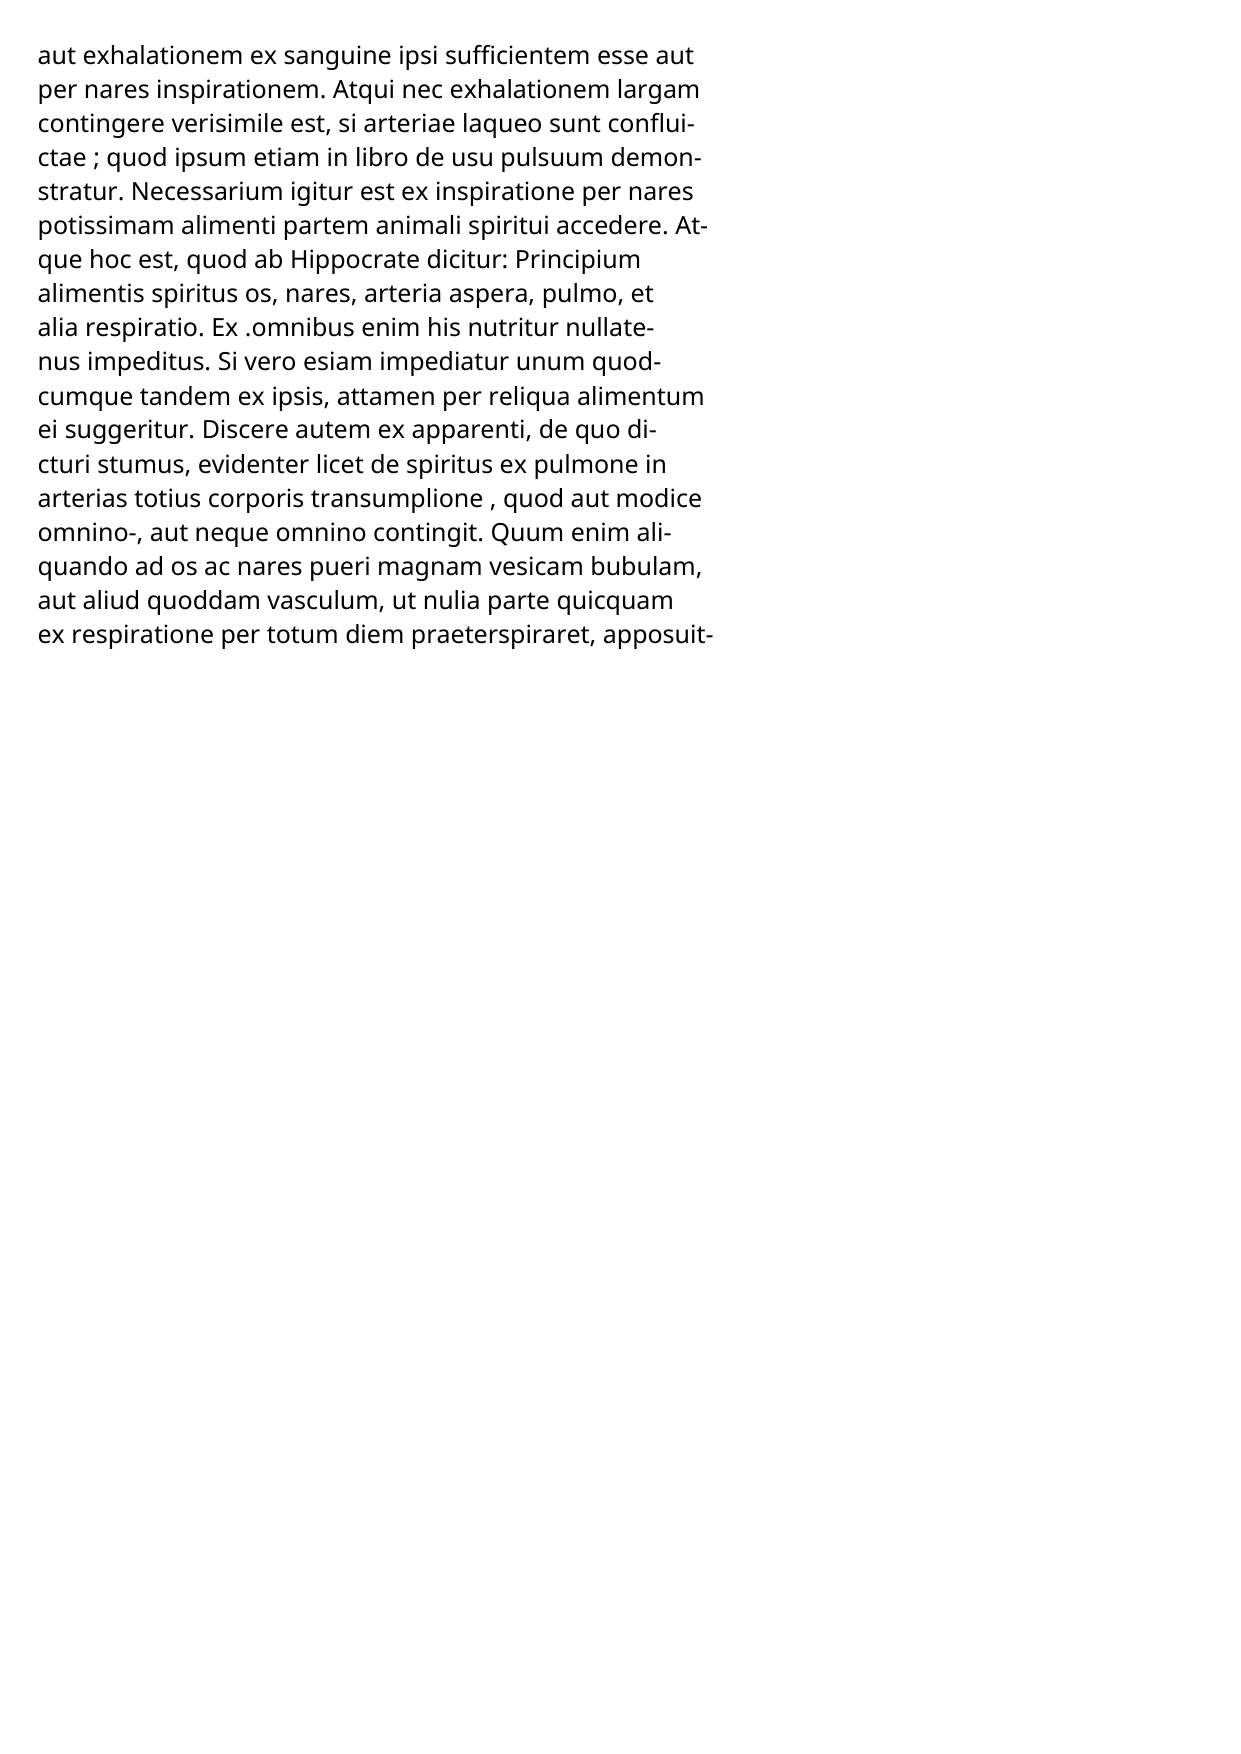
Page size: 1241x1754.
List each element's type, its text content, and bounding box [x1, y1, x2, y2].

text aut exhalationem ex sanguine ipsi sufficientem esse aut per nares inspirationem. Atqui nec exhalationem largam contingere verisimile est, si arteriae laqueo sunt conflui- ctae ; quod ipsum etiam in libro de usu pulsuum demon- stratur. Necessarium igitur est ex inspiratione per nares potissimam alimenti partem animali spiritui accedere. At- que hoc est, quod ab Hippocrate dicitur: Principium alimentis spiritus os, nares, arteria aspera, pulmo, et alia respiratio. Ex .omnibus enim his nutritur nullate- nus impeditus. Si vero esiam impediatur unum quod- cumque tandem ex ipsis, attamen per reliqua alimentum ei suggeritur. Discere autem ex apparenti, de quo di- cturi stumus, evidenter licet de spiritus ex pulmone in arterias totius corporis transumplione , quod aut modice omnino-, aut neque omnino contingit. Quum enim ali- quando ad os ac nares pueri magnam vesicam bubulam, aut aliud quoddam vasculum, ut nulia parte quicquam ex respiratione per totum diem praeterspiraret, apposuit- [37, 37, 1203, 651]
